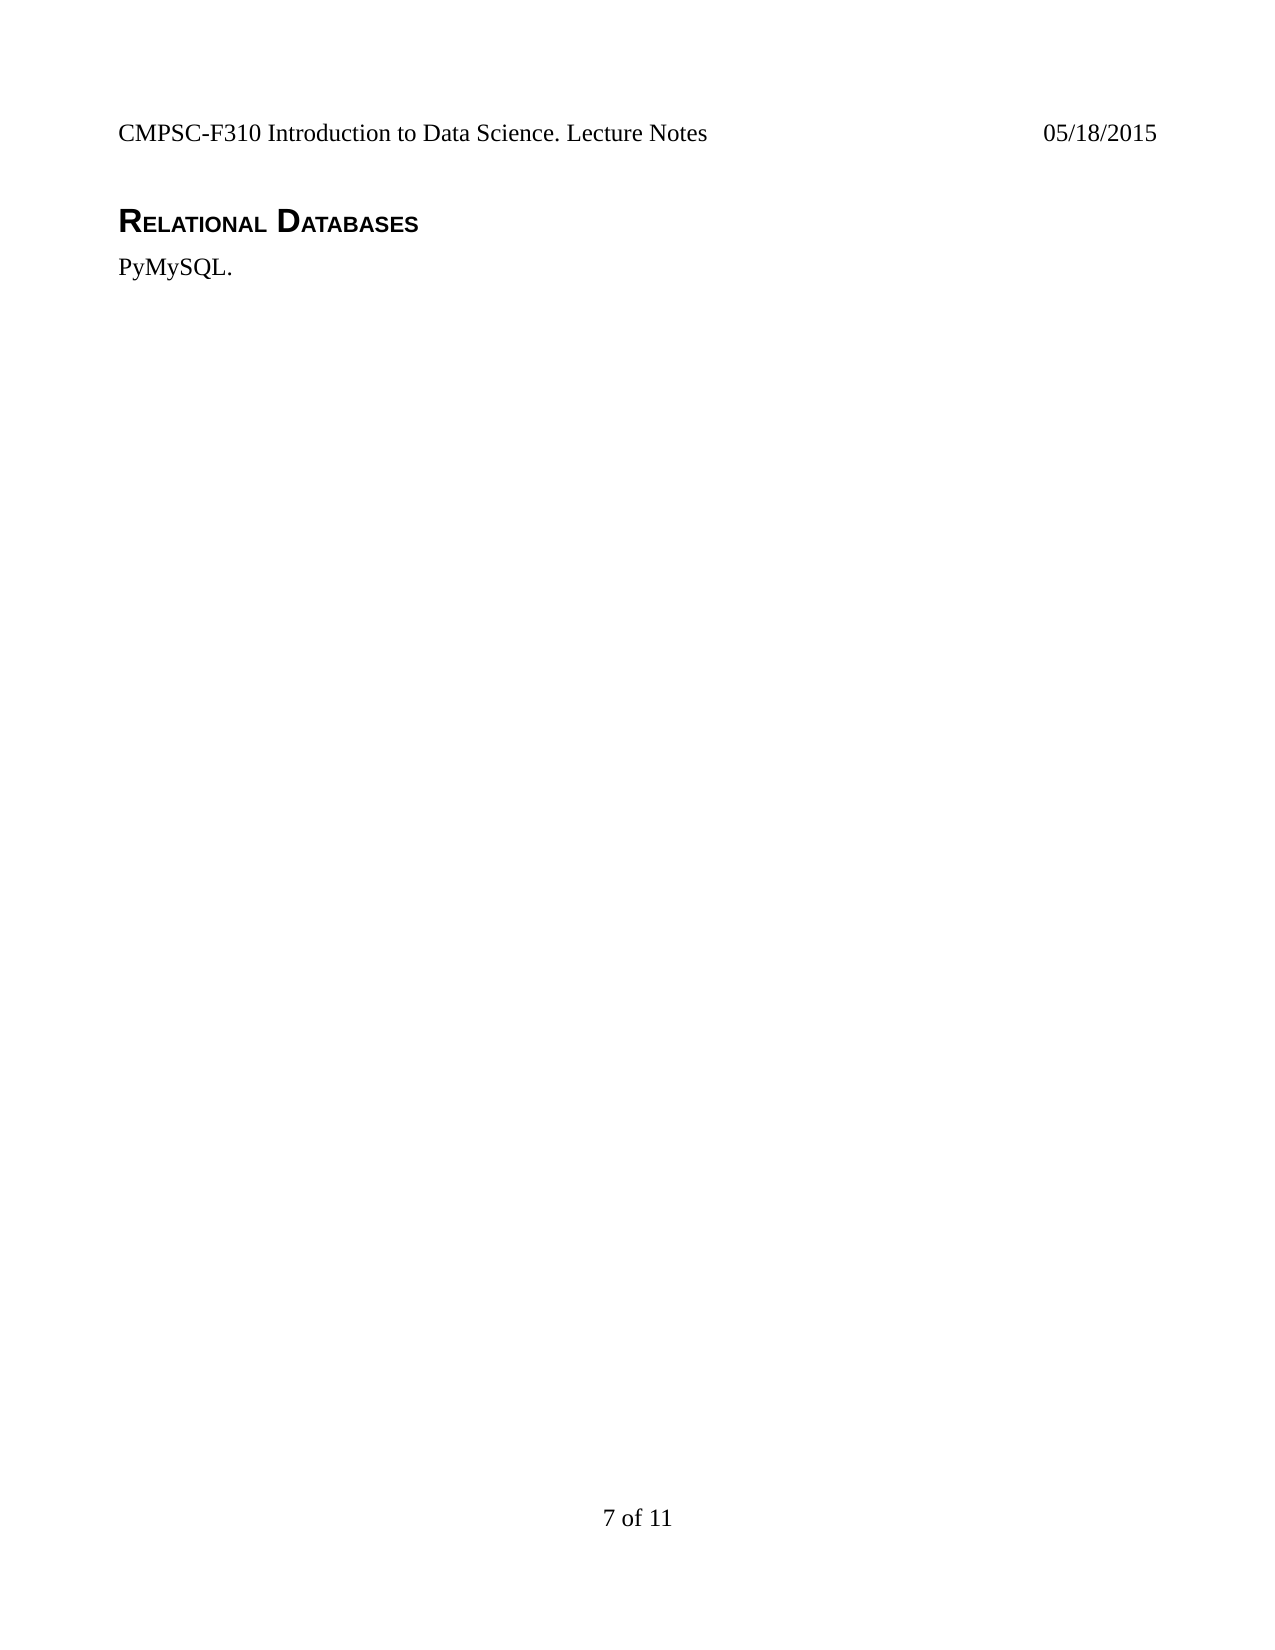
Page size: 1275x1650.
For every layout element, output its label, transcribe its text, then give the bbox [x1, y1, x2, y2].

subtitle Relational Databases [118, 201, 1157, 240]
text PyMySQL. [118, 252, 1157, 281]
